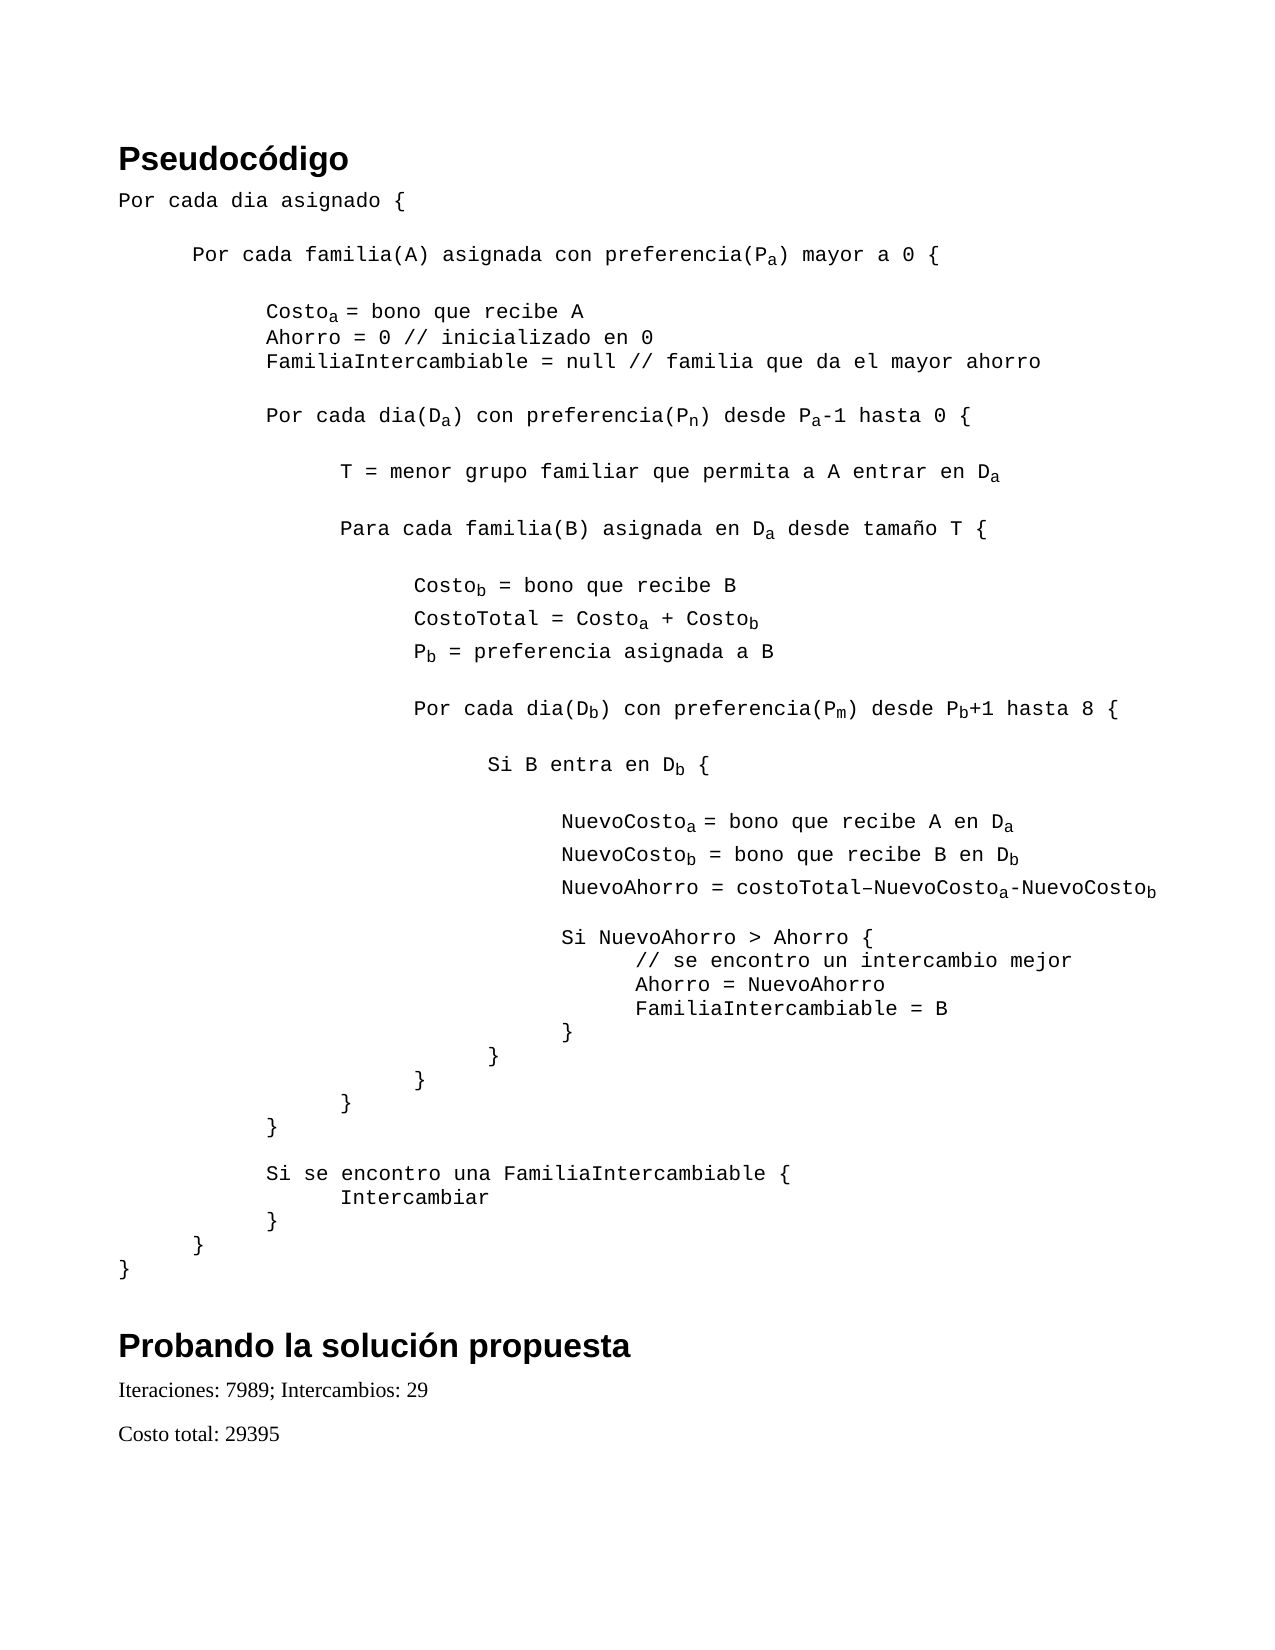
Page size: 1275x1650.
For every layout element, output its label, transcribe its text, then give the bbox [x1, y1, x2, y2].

text NuevoAhorro = costoTotal–NuevoCostoa-NuevoCostob [118, 870, 1157, 903]
text Por cada dia(Da) con preferencia(Pn) desde Pa-1 hasta 0 { [118, 398, 1157, 431]
text Iteraciones: 7989; Intercambios: 29 [118, 1377, 1157, 1402]
text Pb = preferencia asignada a B [118, 634, 1157, 667]
text NuevoCostob = bono que recibe B en Db [118, 837, 1157, 870]
text } [118, 1092, 1157, 1116]
text Intercambiar [118, 1187, 1157, 1211]
text } [118, 1069, 1157, 1092]
text NuevoCostoa = bono que recibe A en Da [118, 804, 1157, 837]
text Si B entra en Db { [118, 747, 1157, 780]
text Costo total: 29395 [118, 1421, 1157, 1446]
text FamiliaIntercambiable = null // familia que da el mayor ahorro [118, 351, 1157, 374]
text } [118, 1021, 1157, 1045]
text Para cada familia(B) asignada en Da desde tamaño T { [118, 511, 1157, 544]
text Ahorro = NuevoAhorro [118, 974, 1157, 998]
text Ahorro = 0 // inicializado en 0 [118, 327, 1157, 351]
text Costob = bono que recibe B [118, 568, 1157, 601]
subtitle Probando la solución propuesta [118, 1326, 1157, 1364]
text Si NuevoAhorro > Ahorro { [118, 927, 1157, 950]
text // se encontro un intercambio mejor [118, 950, 1157, 974]
text } [118, 1258, 1157, 1281]
text Por cada familia(A) asignada con preferencia(Pa) mayor a 0 { [118, 237, 1157, 270]
text T = menor grupo familiar que permita a A entrar en Da [118, 455, 1157, 488]
text Si se encontro una FamiliaIntercambiable { [118, 1163, 1157, 1187]
subtitle Pseudocódigo [118, 139, 1157, 178]
text Por cada dia(Db) con preferencia(Pm) desde Pb+1 hasta 8 { [118, 691, 1157, 724]
text CostoTotal = Costoa + Costob [118, 601, 1157, 634]
text Costoa = bono que recibe A [118, 294, 1157, 327]
text } [118, 1045, 1157, 1069]
text } [118, 1234, 1157, 1258]
text Por cada dia asignado { [118, 190, 1157, 214]
text FamiliaIntercambiable = B [118, 998, 1157, 1021]
text } [118, 1116, 1157, 1139]
text } [118, 1211, 1157, 1234]
